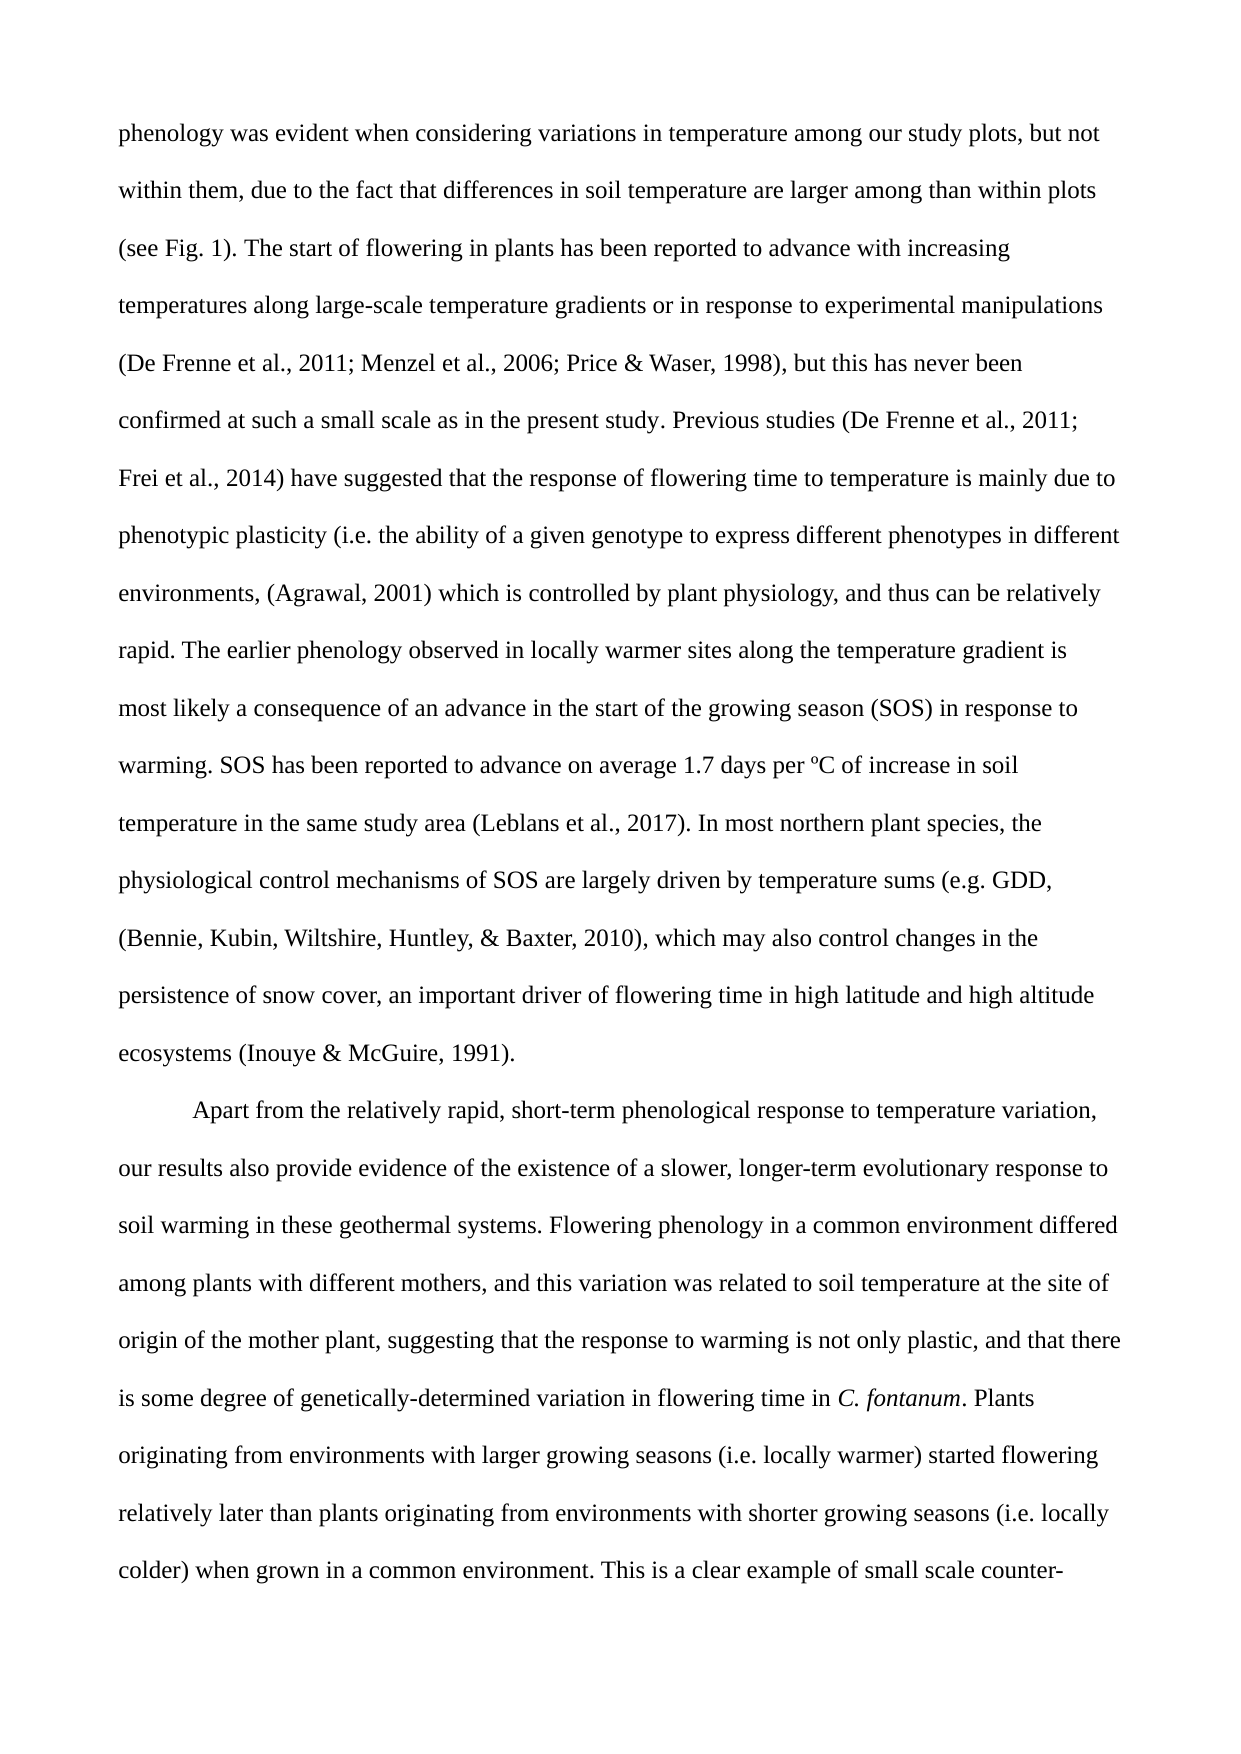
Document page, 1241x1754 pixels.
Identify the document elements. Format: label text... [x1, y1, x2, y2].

text phenology was evident when considering variations in temperature among our study plots, but not within them, due to the fact that differences in soil temperature are larger among than within plots (see Fig. 1). The start of flowering in plants has been reported to advance with increasing temperatures along large-scale temperature gradients or in response to experimental manipulations (De Frenne et al., 2011; Menzel et al., 2006; Price & Waser, 1998), but this has never been confirmed at such a small scale as in the present study. Previous studies (De Frenne et al., 2011; Frei et al., 2014) have suggested that the response of flowering time to temperature is mainly due to phenotypic plasticity (i.e. the ability of a given genotype to express different phenotypes in different environments, (Agrawal, 2001) which is controlled by plant physiology, and thus can be relatively rapid. The earlier phenology observed in locally warmer sites along the temperature gradient is most likely a consequence of an advance in the start of the growing season (SOS) in response to warming. SOS has been reported to advance on average 1.7 days per ºC of increase in soil temperature in the same study area (Leblans et al., 2017). In most northern plant species, the physiological control mechanisms of SOS are largely driven by temperature sums (e.g. GDD, (Bennie, Kubin, Wiltshire, Huntley, & Baxter, 2010), which may also control changes in the persistence of snow cover, an important driver of flowering time in high latitude and high altitude ecosystems (Inouye & McGuire, 1991). [118, 118, 1122, 1067]
text Apart from the relatively rapid, short-term phenological response to temperature variation, our results also provide evidence of the existence of a slower, longer-term evolutionary response to soil warming in these geothermal systems. Flowering phenology in a common environment differed among plants with different mothers, and this variation was related to soil temperature at the site of origin of the mother plant, suggesting that the response to warming is not only plastic, and that there is some degree of genetically-determined variation in flowering time in C. fontanum. Plants originating from environments with larger growing seasons (i.e. locally warmer) started flowering relatively later than plants originating from environments with shorter growing seasons (i.e. locally colder) when grown in a common environment. This is a clear example of small scale counter- [118, 1096, 1122, 1584]
